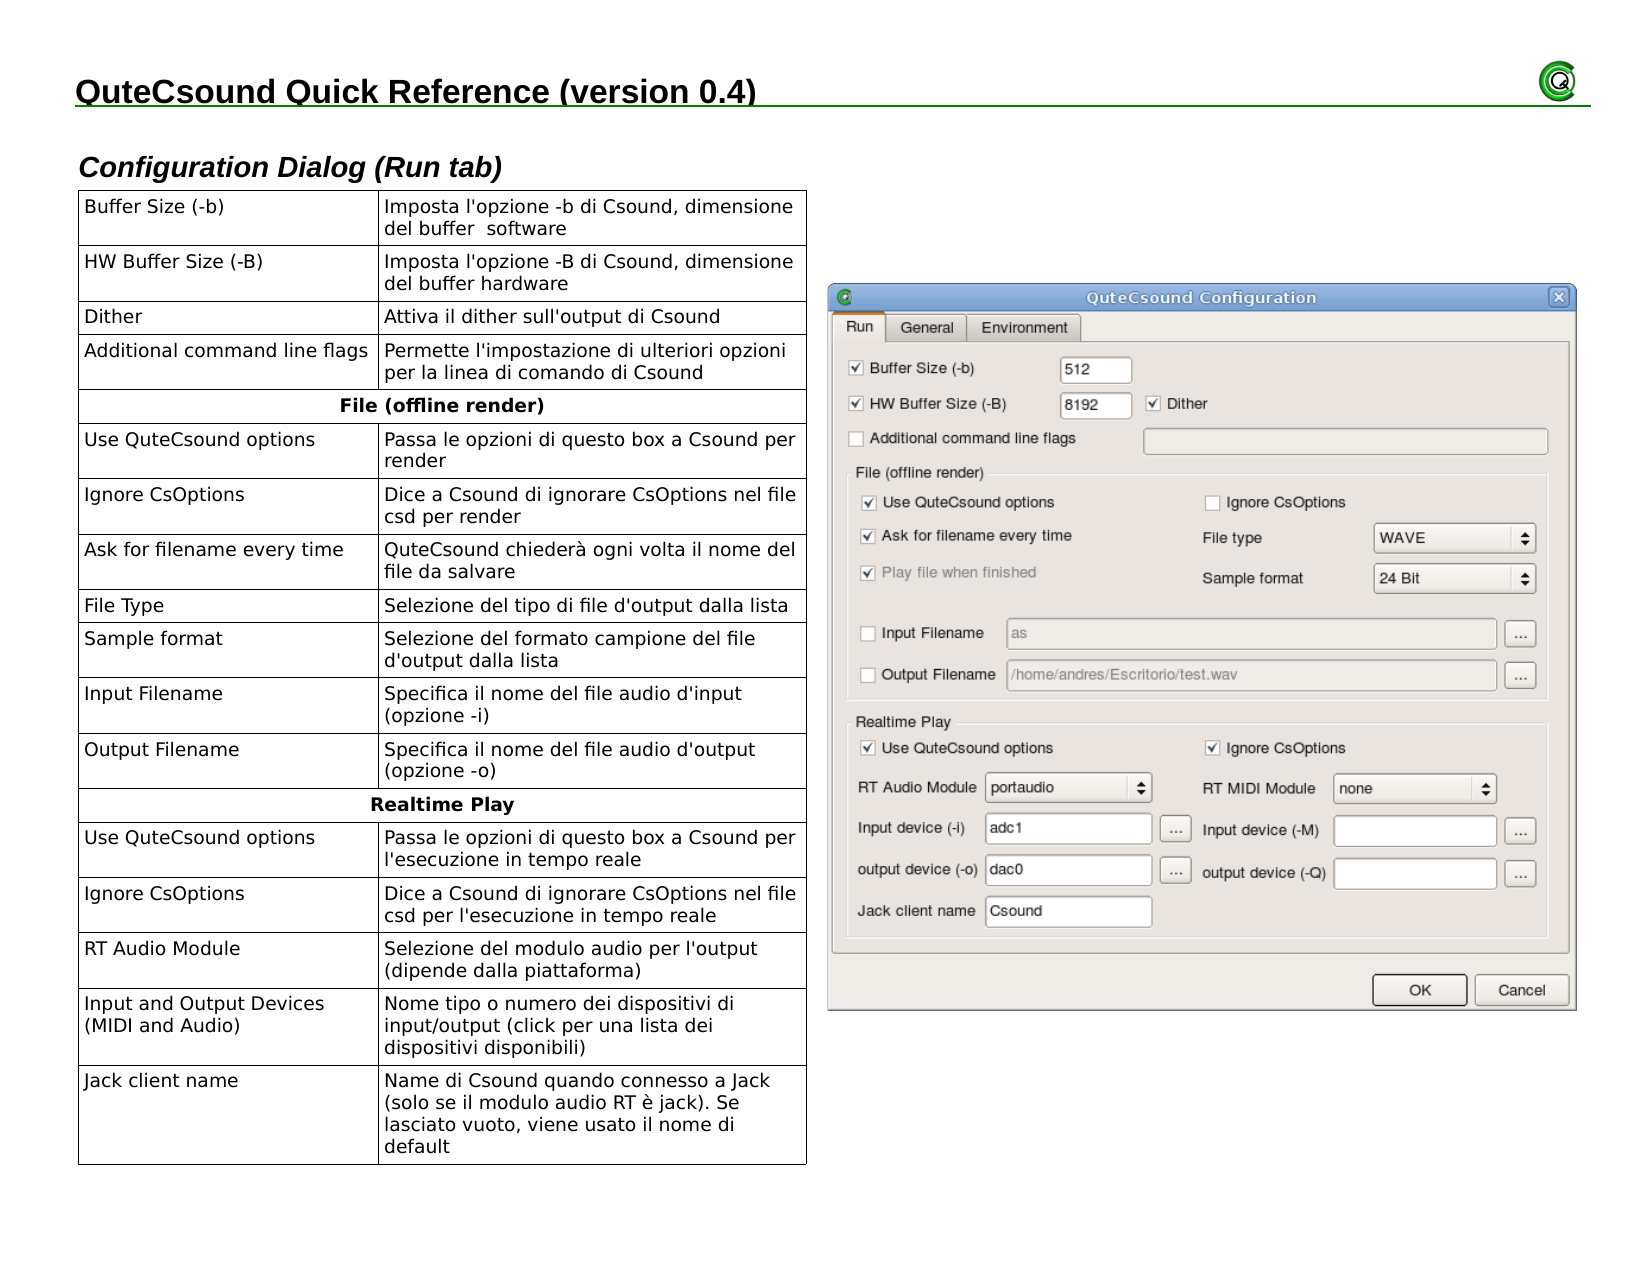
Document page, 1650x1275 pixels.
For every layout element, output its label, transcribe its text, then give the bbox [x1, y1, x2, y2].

table_cell Nome tipo o numero dei dispositivi di input/output (click per una lista dei dispositivi disponibili) [379, 989, 806, 1065]
table_cell Passa le opzioni di questo box a Csound per render [379, 424, 806, 478]
table_cell Input Filename [79, 678, 378, 733]
picture [827, 283, 1577, 1011]
table_cell Jack client name [79, 1066, 378, 1164]
table_cell Selezione del tipo di file d'output dalla lista [379, 590, 806, 622]
table_cell HW Buffer Size (-B) [79, 246, 378, 301]
table_cell Use QuteCsound options [79, 424, 378, 478]
table_cell Permette l'impostazione di ulteriori opzioni per la linea di comando di Csound [379, 335, 806, 389]
table_cell Dice a Csound di ignorare CsOptions nel file csd per l'esecuzione in tempo reale [379, 878, 806, 932]
table_cell QuteCsound chiederà ogni volta il nome del file da salvare [379, 535, 806, 589]
table_cell Name di Csound quando connesso a Jack (solo se il modulo audio RT è jack). Se lasciato vuoto, viene usato il nome di default [379, 1066, 806, 1164]
table_cell Sample format [79, 623, 378, 677]
table_cell Additional command line flags [79, 335, 378, 389]
table_cell Passa le opzioni di questo box a Csound per l'esecuzione in tempo reale [379, 823, 806, 877]
table_cell Selezione del formato campione del file d'output dalla lista [379, 623, 806, 677]
table_cell Ignore CsOptions [79, 878, 378, 932]
table_cell Input and Output Devices (MIDI and Audio) [79, 989, 378, 1065]
table_cell Realtime Play [79, 789, 806, 822]
table_cell Selezione del modulo audio per l'output (dipende dalla piattaforma) [379, 933, 806, 987]
table_cell Use QuteCsound options [79, 823, 378, 877]
table_cell Dither [79, 302, 378, 334]
table_cell Dice a Csound di ignorare CsOptions nel file csd per render [379, 479, 806, 533]
picture [1534, 57, 1582, 105]
table_header Imposta l'opzione -b di Csound, dimensione del buffer software [379, 191, 806, 245]
table_cell Ignore CsOptions [79, 479, 378, 533]
table_cell Imposta l'opzione -B di Csound, dimensione del buffer hardware [379, 246, 806, 301]
table_cell Specifica il nome del file audio d'input (opzione -i) [379, 678, 806, 733]
table_header Buffer Size (-b) [79, 191, 378, 245]
table_cell Specifica il nome del file audio d'output (opzione -o) [379, 734, 806, 788]
table_cell Output Filename [79, 734, 378, 788]
subtitle Configuration Dialog (Run tab) [78, 150, 1586, 183]
table_cell Attiva il dither sull'output di Csound [379, 302, 806, 334]
table_cell RT Audio Module [79, 933, 378, 987]
table_cell Ask for filename every time [79, 535, 378, 589]
table_cell File Type [79, 590, 378, 622]
table_cell File (offline render) [79, 390, 806, 423]
